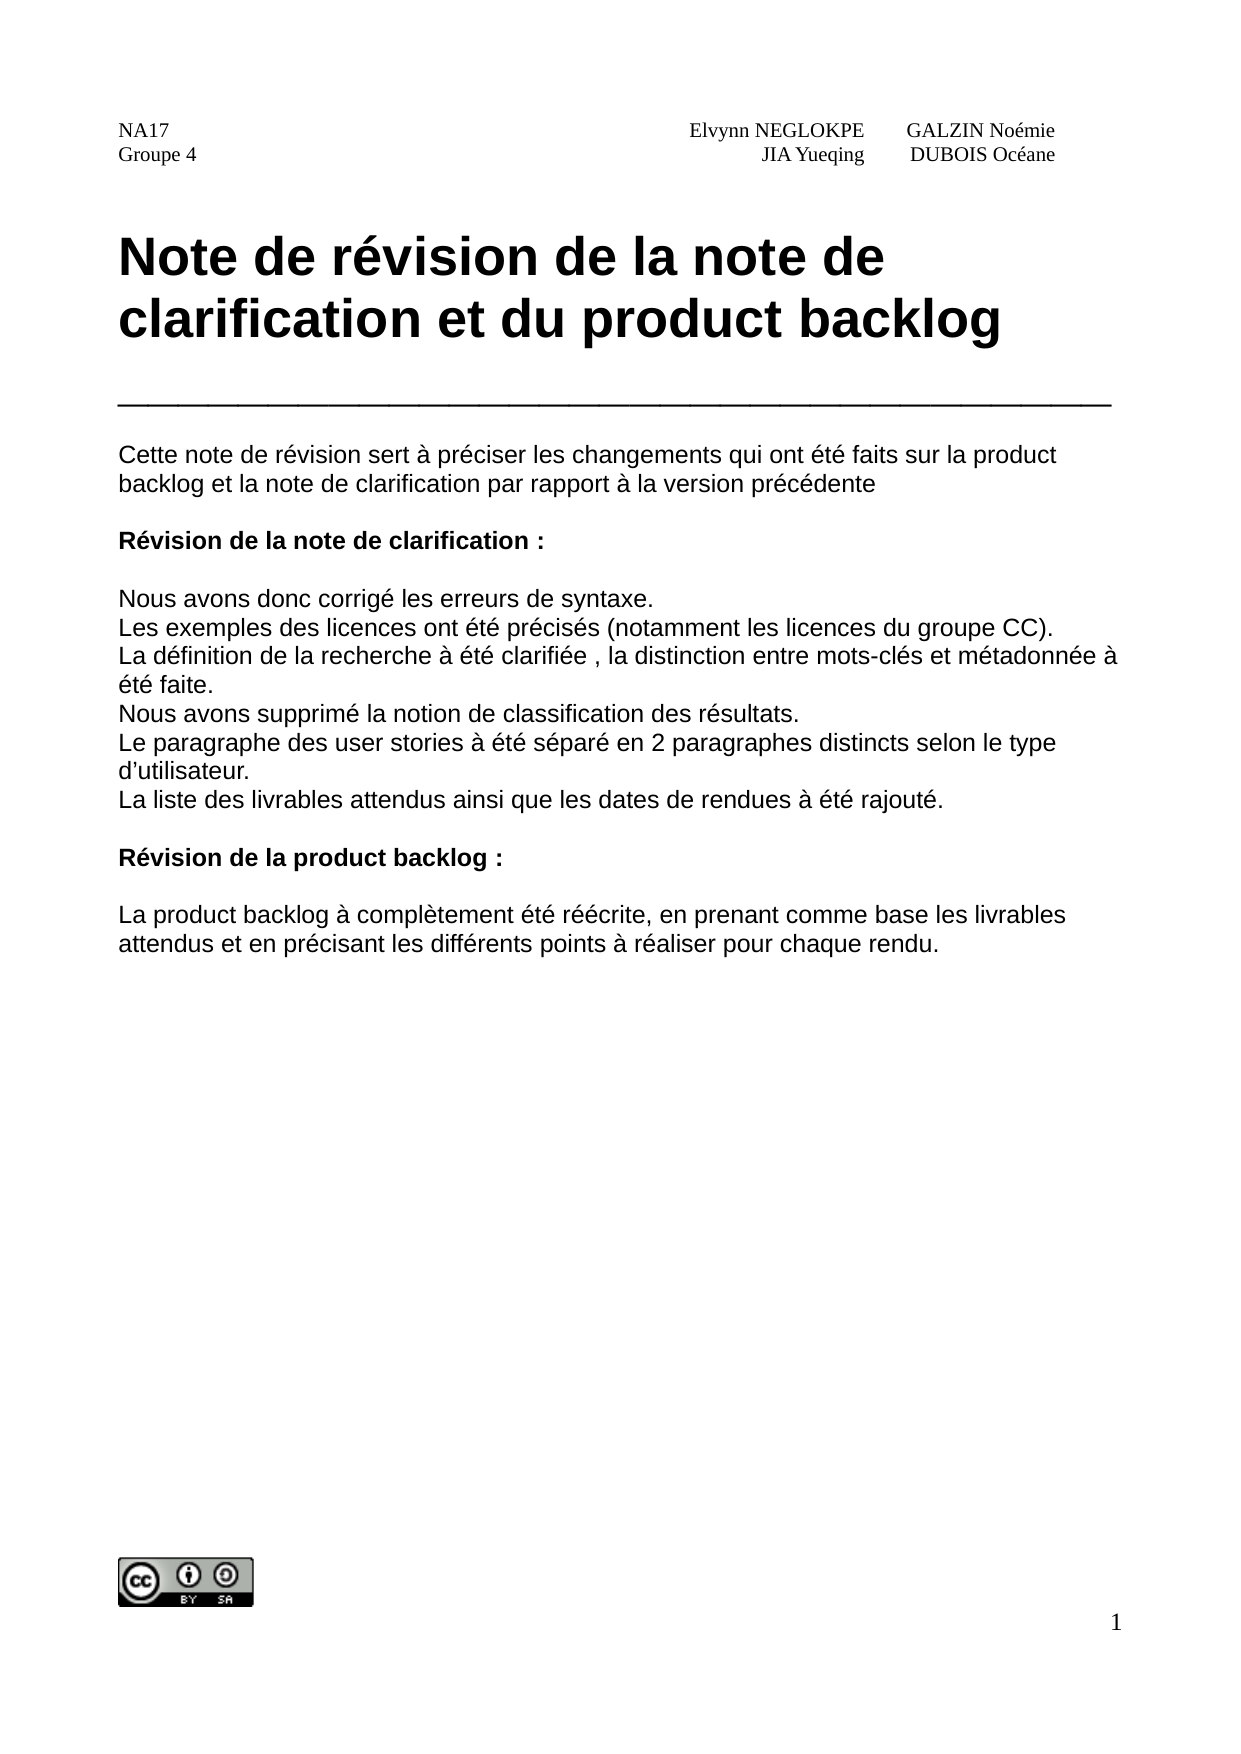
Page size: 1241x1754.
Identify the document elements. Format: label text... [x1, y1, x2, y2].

text Révision de la product backlog : [118, 843, 1122, 871]
text Les exemples des licences ont été précisés (notamment les licences du groupe CC). [118, 613, 1122, 641]
text La liste des livrables attendus ainsi que les dates de rendues à été rajouté. [118, 785, 1122, 814]
text Cette note de révision sert à préciser les changements qui ont été faits sur la product backlog et la note de clarification par rapport à la version précédente [118, 440, 1122, 498]
text _________________________________ [118, 349, 1122, 411]
text Révision de la note de clarification : [118, 526, 1122, 555]
text Nous avons donc corrigé les erreurs de syntaxe. [118, 584, 1122, 613]
text Note de révision de la note de clarification et du product backlog [118, 224, 1122, 349]
text Le paragraphe des user stories à été séparé en 2 paragraphes distincts selon le type d’utilisateur. [118, 728, 1122, 785]
text La définition de la recherche à été clarifiée , la distinction entre mots-clés et métadonnée à été faite. [118, 641, 1122, 699]
picture [118, 1557, 254, 1607]
text Nous avons supprimé la notion de classification des résultats. [118, 699, 1122, 728]
text La product backlog à complètement été réécrite, en prenant comme base les livrables attendus et en précisant les différents points à réaliser pour chaque rendu. [118, 900, 1122, 958]
